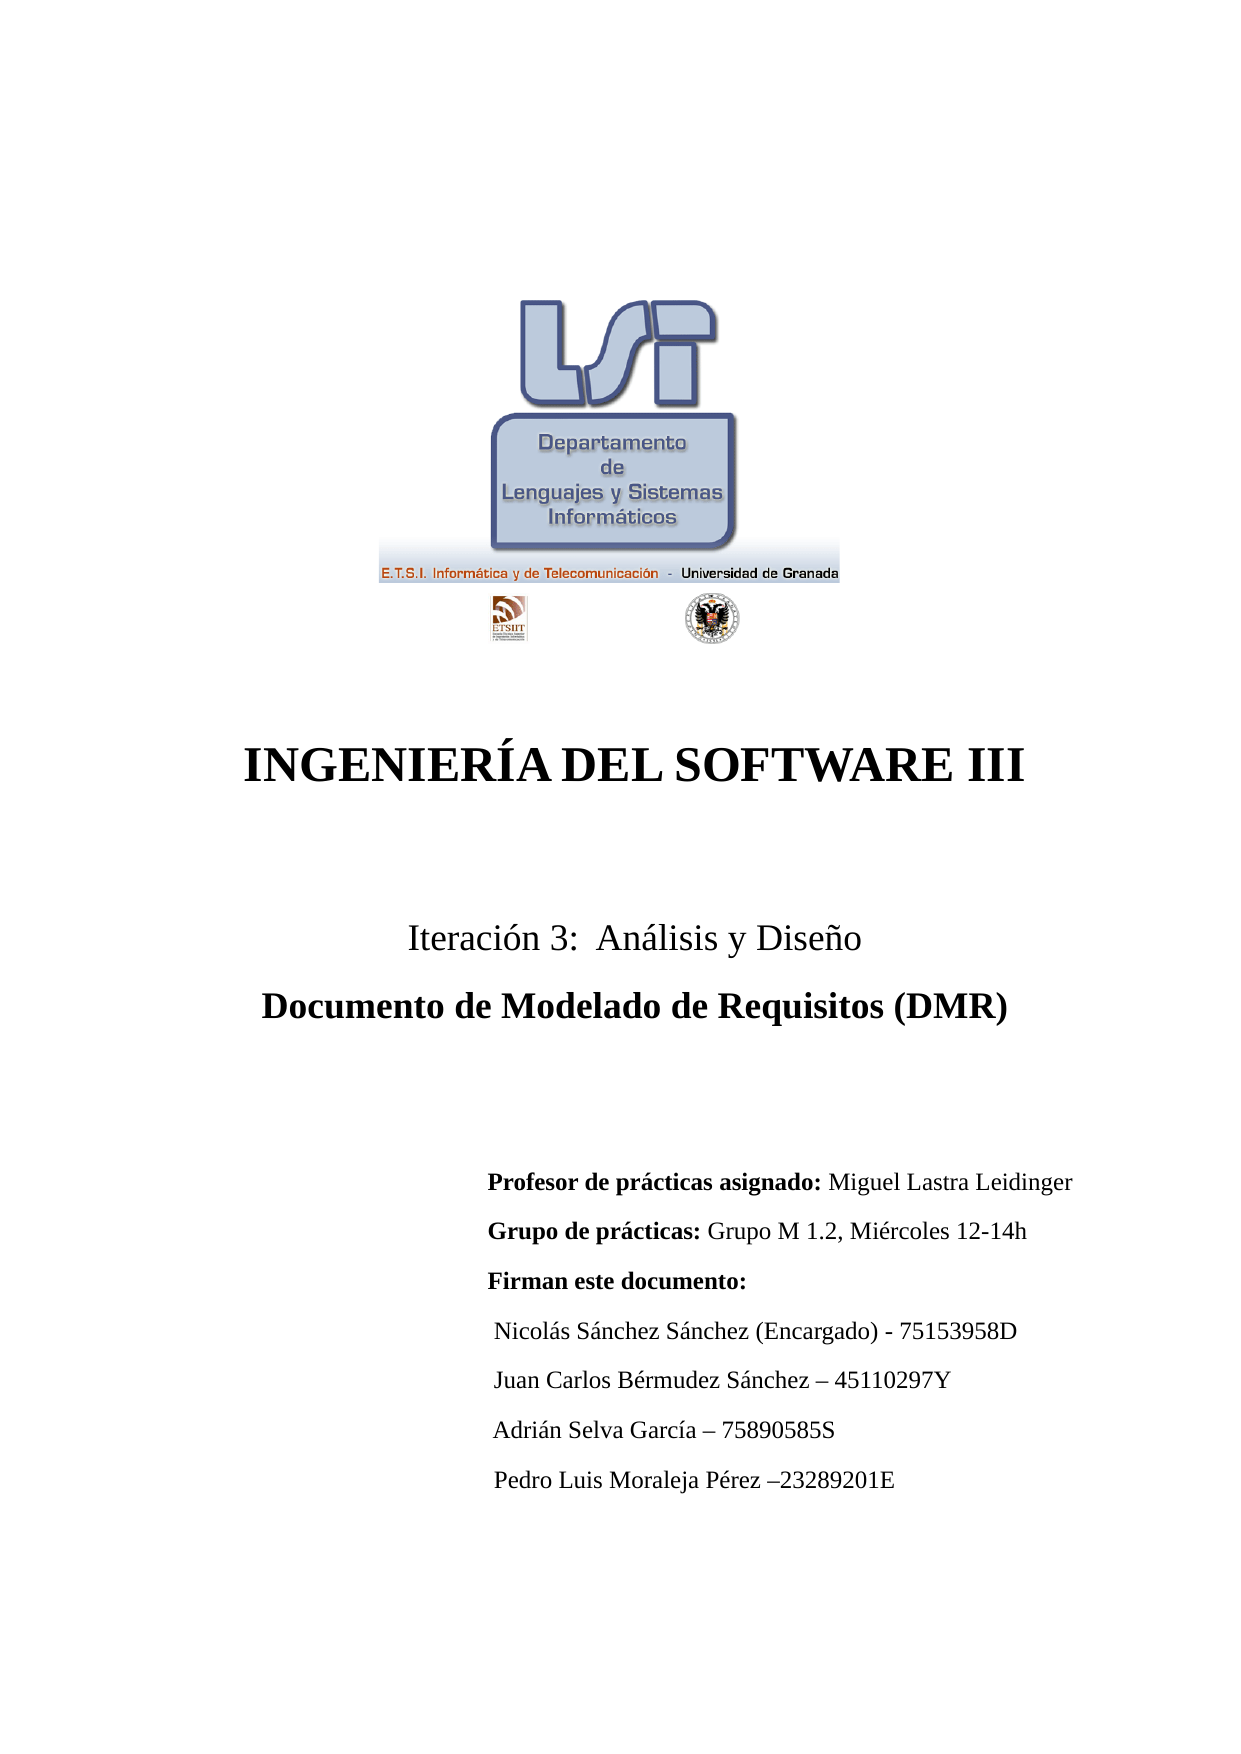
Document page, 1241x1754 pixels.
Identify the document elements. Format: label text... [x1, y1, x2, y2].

text Grupo de prácticas: Grupo M 1.2, Miércoles 12-14h [118, 1216, 1122, 1245]
text Firman este documento: [118, 1266, 1122, 1295]
text Pedro Luis Moraleja Pérez –23289201E [118, 1465, 1122, 1493]
text Profesor de prácticas asignado: Miguel Lastra Leidinger [118, 1167, 1122, 1195]
text Juan Carlos Bérmudez Sánchez – 45110297Y [118, 1365, 1122, 1394]
text Adrián Selva García – 75890585S [118, 1415, 1122, 1444]
text Documento de Modelado de Requisitos (DMR) [118, 984, 1122, 1027]
text Iteración 3: Análisis y Diseño [118, 916, 1122, 959]
text INGENIERÍA DEL SOFTWARE III [118, 735, 1122, 793]
text Nicolás Sánchez Sánchez (Encargado) - 75153958D [118, 1316, 1122, 1344]
